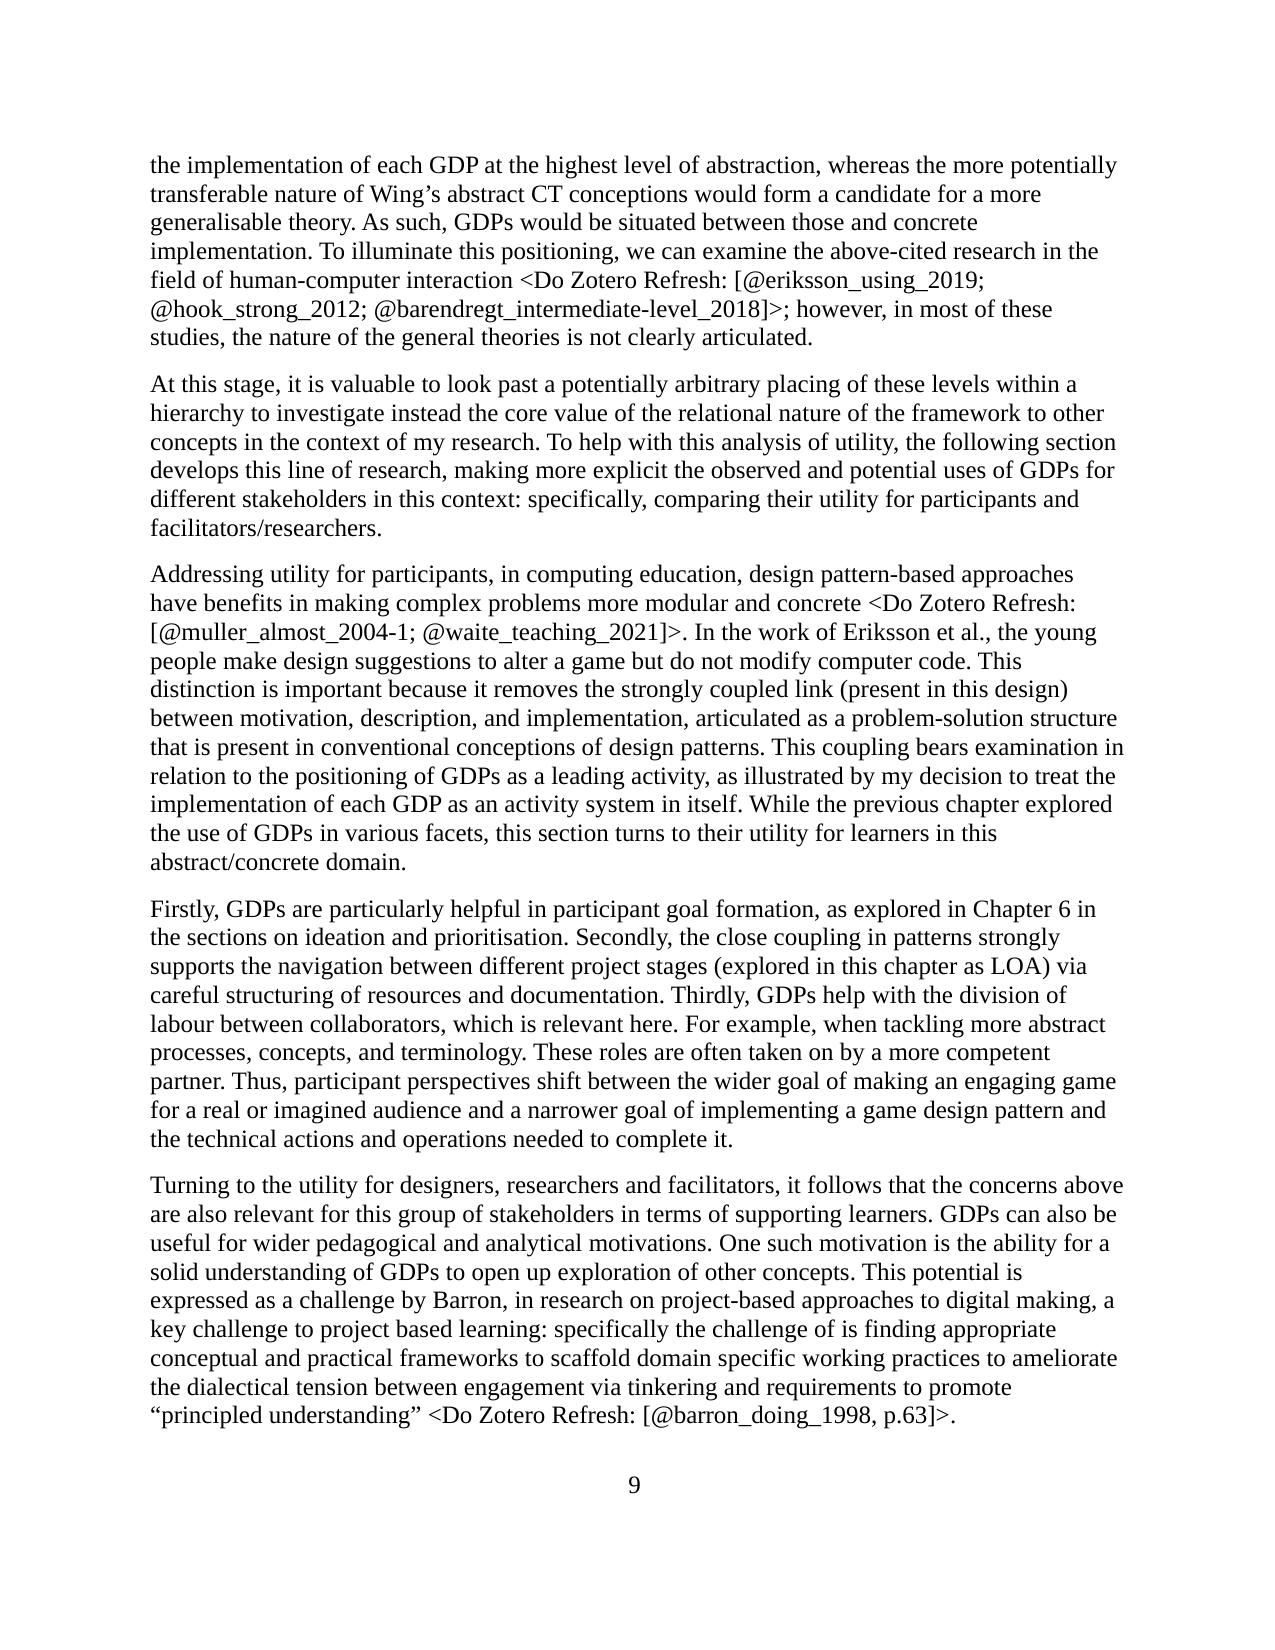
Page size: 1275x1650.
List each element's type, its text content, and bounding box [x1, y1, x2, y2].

text Firstly, GDPs are particularly helpful in participant goal formation, as explored in Chapter 6 in the sections on ideation and prioritisation. Secondly, the close coupling in patterns strongly supports the navigation between different project stages (explored in this chapter as LOA) via careful structuring of resources and documentation. Thirdly, GDPs help with the division of labour between collaborators, which is relevant here. For example, when tackling more abstract processes, concepts, and terminology. These roles are often taken on by a more competent partner. Thus, participant perspectives shift between the wider goal of making an engaging game for a real or imagined audience and a narrower goal of implementing a game design pattern and the technical actions and operations needed to complete it. [150, 894, 1125, 1152]
text Addressing utility for participants, in computing education, design pattern-based approaches have benefits in making complex problems more modular and concrete <Do Zotero Refresh: [@muller_almost_2004-1; @waite_teaching_2021]>. In the work of Eriksson et al., the young people make design suggestions to alter a game but do not modify computer code. This distinction is important because it removes the strongly coupled link (present in this design) between motivation, description, and implementation, articulated as a problem-solution structure that is present in conventional conceptions of design patterns. This coupling bears examination in relation to the positioning of GDPs as a leading activity, as illustrated by my decision to treat the implementation of each GDP as an activity system in itself. While the previous chapter explored the use of GDPs in various facets, this section turns to their utility for learners in this abstract/concrete domain. [150, 559, 1125, 876]
text Turning to the utility for designers, researchers and facilitators, it follows that the concerns above are also relevant for this group of stakeholders in terms of supporting learners. GDPs can also be useful for wider pedagogical and analytical motivations. One such motivation is the ability for a solid understanding of GDPs to open up exploration of other concepts. This potential is expressed as a challenge by Barron, in research on project-based approaches to digital making, a key challenge to project based learning: specifically the challenge of is finding appropriate conceptual and practical frameworks to scaffold domain specific working practices to ameliorate the dialectical tension between engagement via tinkering and requirements to promote “principled understanding” <Do Zotero Refresh: [@barron_doing_1998, p.63]>. [150, 1170, 1125, 1429]
text the implementation of each GDP at the highest level of abstraction, whereas the more potentially transferable nature of Wing’s abstract CT conceptions would form a candidate for a more generalisable theory. As such, GDPs would be situated between those and concrete implementation. To illuminate this positioning, we can examine the above-cited research in the field of human-computer interaction <Do Zotero Refresh: [@eriksson_using_2019; @hook_strong_2012; @barendregt_intermediate-level_2018]>; however, in most of these studies, the nature of the general theories is not clearly articulated. [150, 150, 1125, 351]
text At this stage, it is valuable to look past a potentially arbitrary placing of these levels within a hierarchy to investigate instead the core value of the relational nature of the framework to other concepts in the context of my research. To help with this analysis of utility, the following section develops this line of research, making more explicit the observed and potential uses of GDPs for different stakeholders in this context: specifically, comparing their utility for participants and facilitators/researchers. [150, 369, 1125, 542]
